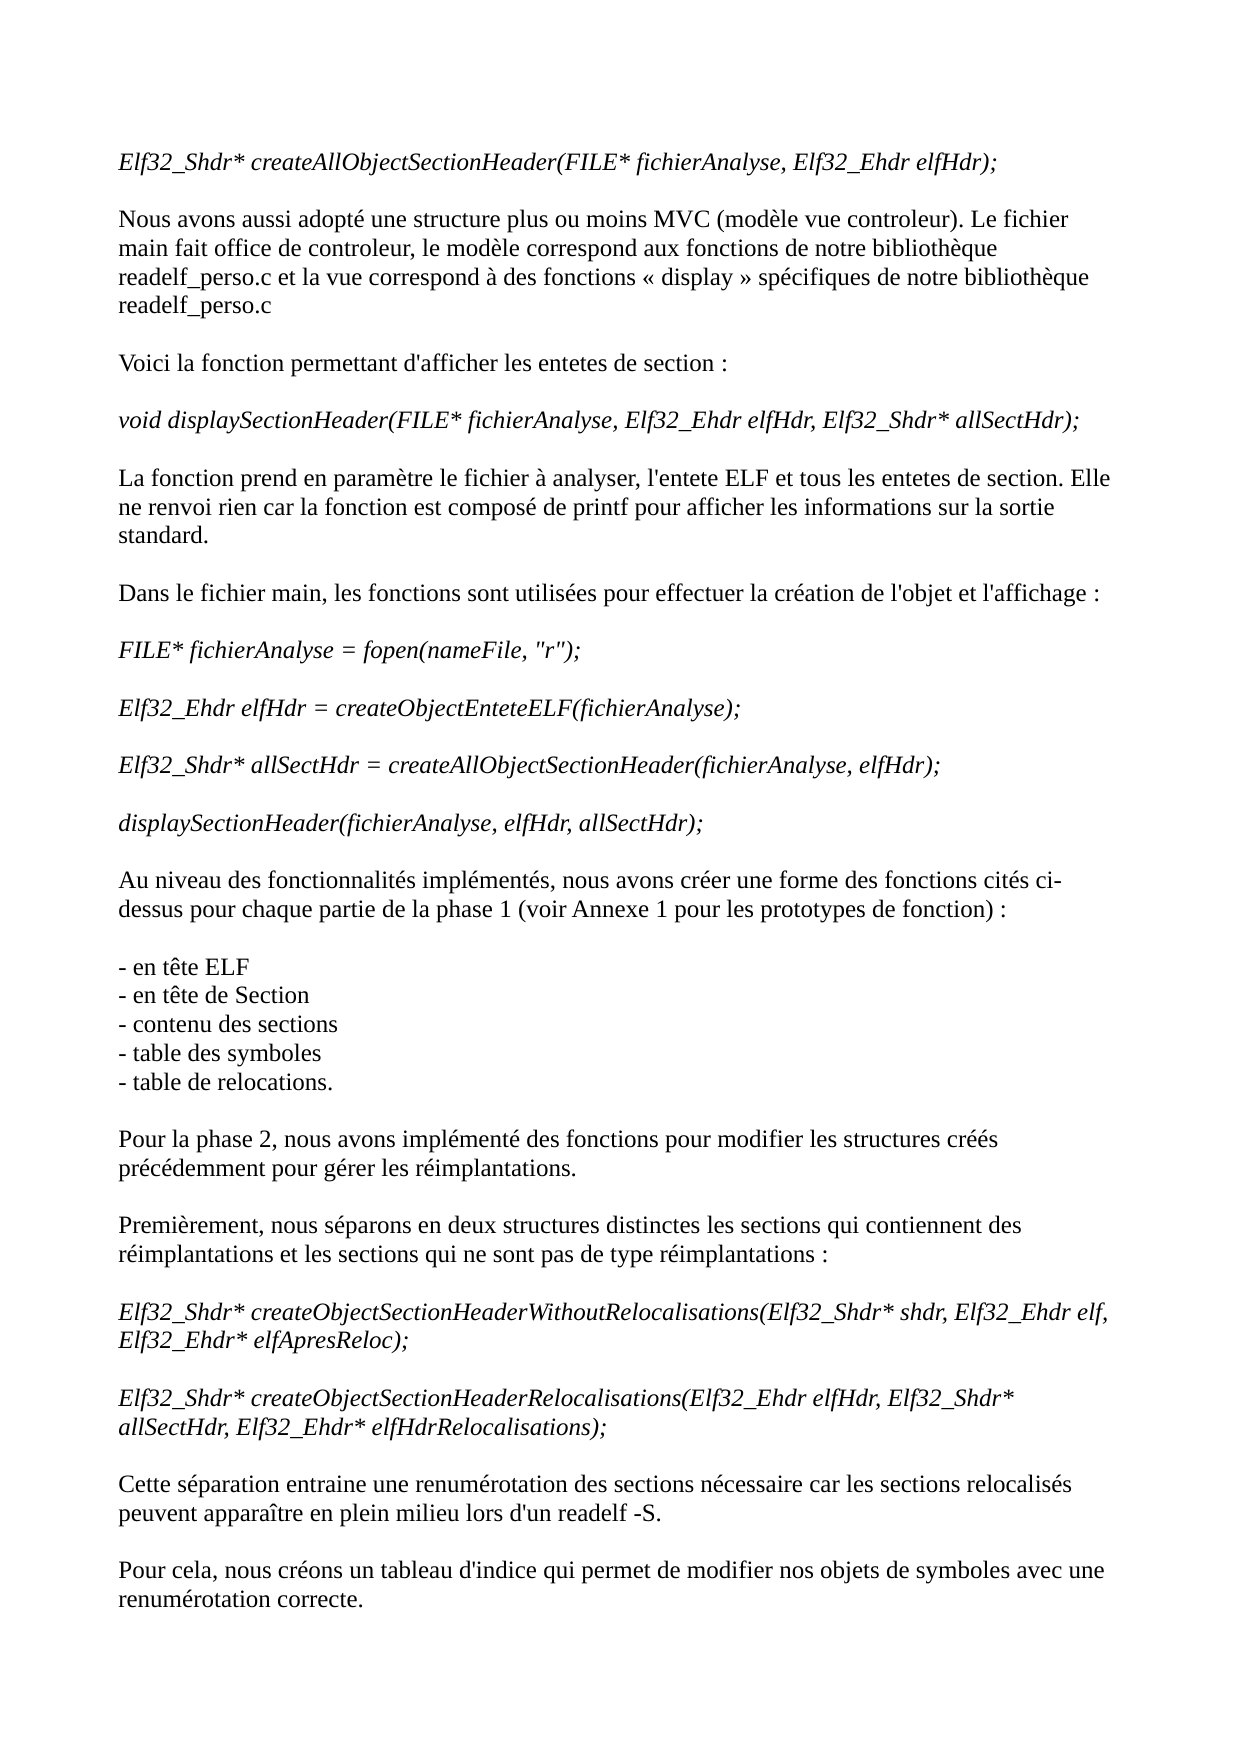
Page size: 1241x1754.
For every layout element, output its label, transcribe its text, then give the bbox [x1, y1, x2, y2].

text Premièrement, nous séparons en deux structures distinctes les sections qui contiennent des réimplantations et les sections qui ne sont pas de type réimplantations : [118, 1211, 1122, 1268]
text displaySectionHeader(fichierAnalyse, elfHdr, allSectHdr); [118, 808, 1122, 837]
text Elf32_Shdr* createAllObjectSectionHeader(FILE* fichierAnalyse, Elf32_Ehdr elfHdr); [118, 147, 1122, 176]
text - contenu des sections [118, 1009, 1122, 1038]
text Elf32_Shdr* createObjectSectionHeaderRelocalisations(Elf32_Ehdr elfHdr, Elf32_Shdr* allSectHdr, Elf32_Ehdr* elfHdrRelocalisations); [118, 1383, 1122, 1441]
text Elf32_Shdr* allSectHdr = createAllObjectSectionHeader(fichierAnalyse, elfHdr); [118, 751, 1122, 779]
text Dans le fichier main, les fonctions sont utilisées pour effectuer la création de l'objet et l'affichage : [118, 578, 1122, 607]
text Nous avons aussi adopté une structure plus ou moins MVC (modèle vue controleur). Le fichier main fait office de controleur, le modèle correspond aux fonctions de notre bibliothèque readelf_perso.c et la vue correspond à des fonctions « display » spécifiques de notre bibliothèque readelf_perso.c [118, 204, 1122, 319]
text Pour la phase 2, nous avons implémenté des fonctions pour modifier les structures créés précédemment pour gérer les réimplantations. [118, 1124, 1122, 1182]
text - en tête de Section [118, 981, 1122, 1009]
text Voici la fonction permettant d'afficher les entetes de section : [118, 348, 1122, 377]
text - table de relocations. [118, 1067, 1122, 1096]
text Elf32_Shdr* createObjectSectionHeaderWithoutRelocalisations(Elf32_Shdr* shdr, Elf32_Ehdr elf, Elf32_Ehdr* elfApresReloc); [118, 1297, 1122, 1354]
text La fonction prend en paramètre le fichier à analyser, l'entete ELF et tous les entetes de section. Elle ne renvoi rien car la fonction est composé de printf pour afficher les informations sur la sortie standard. [118, 463, 1122, 549]
text Cette séparation entraine une renumérotation des sections nécessaire car les sections relocalisés peuvent apparaître en plein milieu lors d'un readelf -S. [118, 1469, 1122, 1527]
text - table des symboles [118, 1038, 1122, 1067]
text void displaySectionHeader(FILE* fichierAnalyse, Elf32_Ehdr elfHdr, Elf32_Shdr* allSectHdr); [118, 406, 1122, 434]
text - en tête ELF [118, 952, 1122, 981]
text Pour cela, nous créons un tableau d'indice qui permet de modifier nos objets de symboles avec une renumérotation correcte. [118, 1556, 1122, 1613]
text FILE* fichierAnalyse = fopen(nameFile, "r"); [118, 636, 1122, 664]
text Au niveau des fonctionnalités implémentés, nous avons créer une forme des fonctions cités ci-dessus pour chaque partie de la phase 1 (voir Annexe 1 pour les prototypes de fonction) : [118, 866, 1122, 923]
text Elf32_Ehdr elfHdr = createObjectEnteteELF(fichierAnalyse); [118, 693, 1122, 722]
